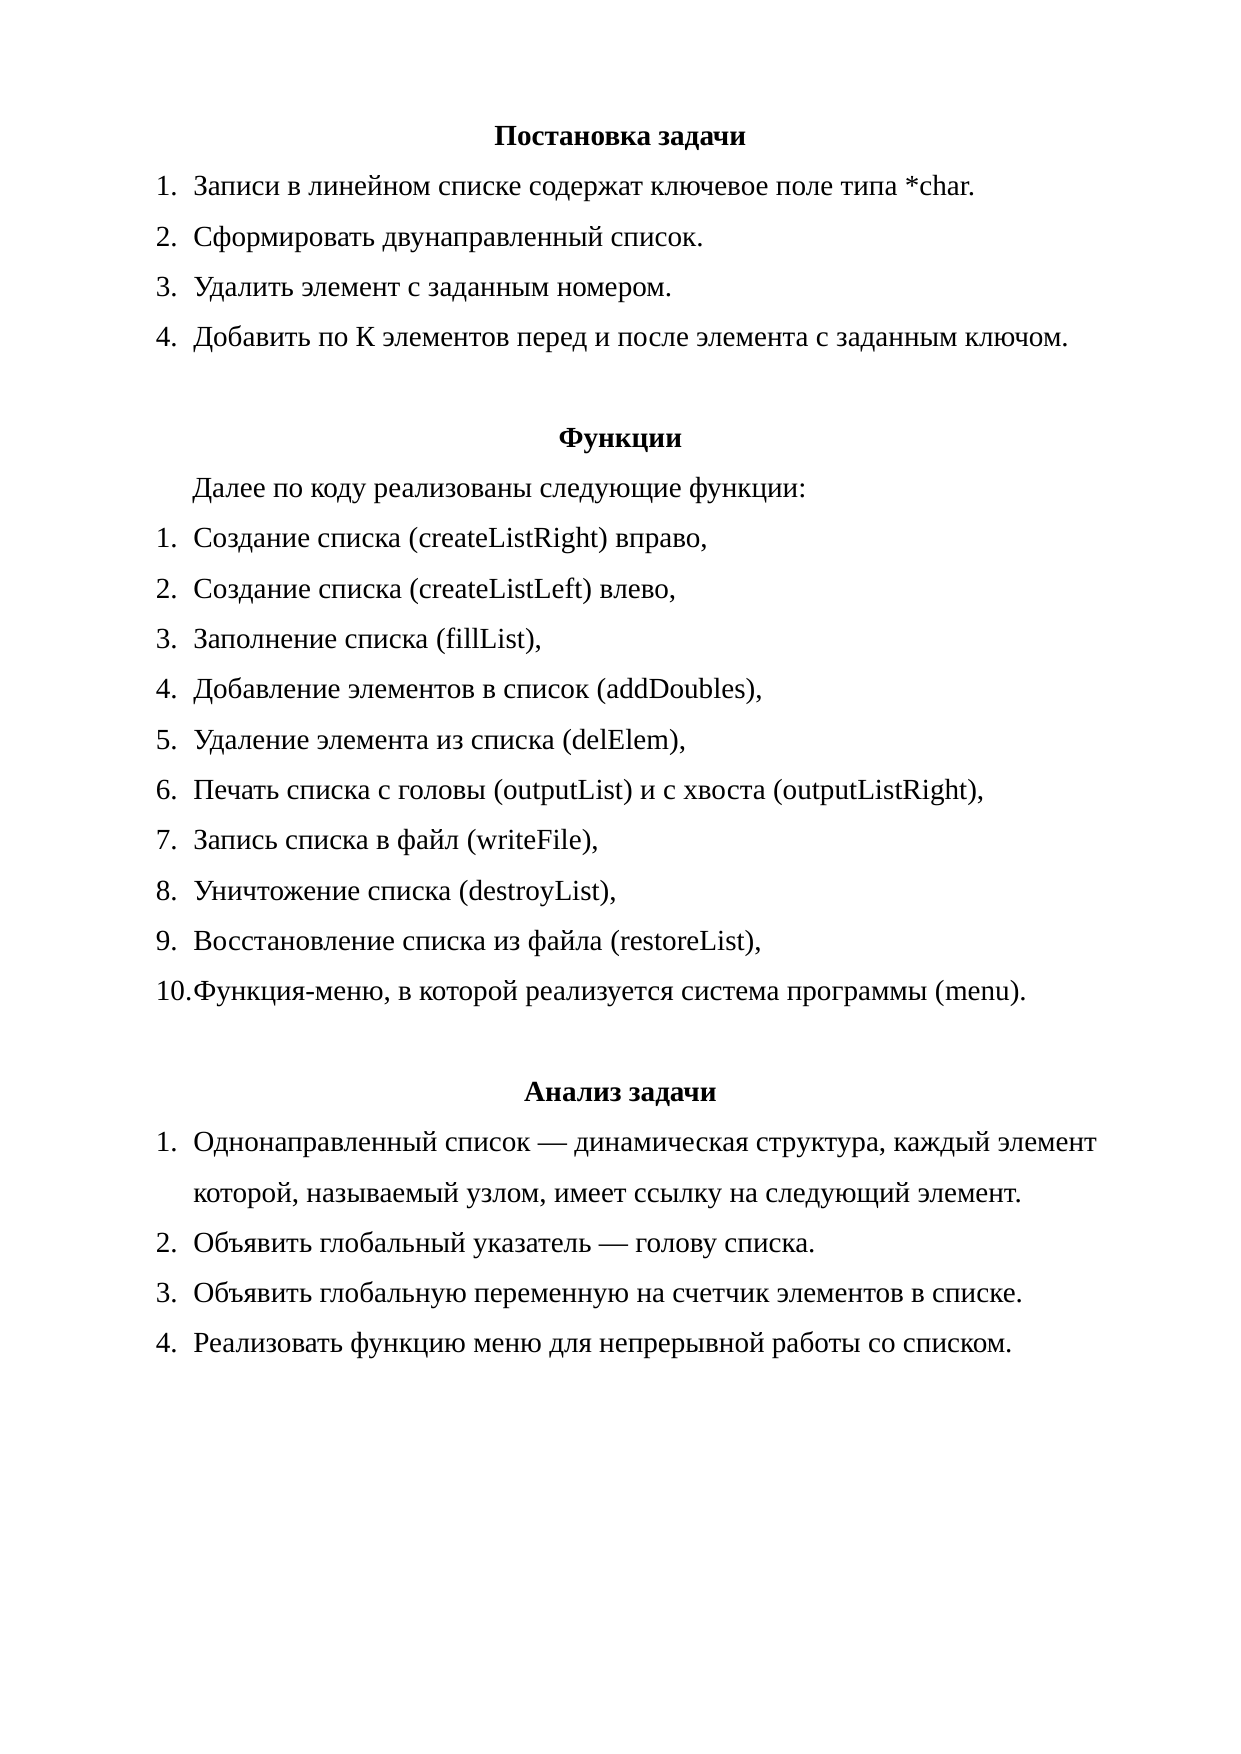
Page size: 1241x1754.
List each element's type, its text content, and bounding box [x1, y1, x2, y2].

list Создание списка (createListRight) вправо, [156, 521, 1122, 554]
list Печать списка с головы (outputList) и с хвоста (outputListRight), [156, 772, 1122, 806]
list Объявить глобальную переменную на счетчик элементов в списке. [156, 1275, 1122, 1309]
list Заполнение списка (fillList), [156, 621, 1122, 655]
list Добавление элементов в список (addDoubles), [156, 672, 1122, 705]
list Уничтожение списка (destroyList), [156, 873, 1122, 906]
text Анализ задачи [118, 1074, 1122, 1108]
list Функция-меню, в которой реализуется система программы (menu). [156, 973, 1122, 1007]
list Создание списка (createListLeft) влево, [156, 571, 1122, 604]
list Однонаправленный список — динамическая структура, каждый элемент которой, называемый узлом, имеет ссылку на следующий элемент. [156, 1124, 1122, 1208]
list Объявить глобальный указатель — голову списка. [156, 1225, 1122, 1258]
list Удаление элемента из списка (delElem), [156, 722, 1122, 755]
text Далее по коду реализованы следующие функции: [118, 470, 1122, 504]
list Добавить по К элементов перед и после элемента с заданным ключом. [156, 319, 1122, 353]
list Реализовать функцию меню для непрерывной работы со списком. [156, 1326, 1122, 1359]
list Запись списка в файл (writeFile), [156, 822, 1122, 856]
list Восстановление списка из файла (restoreList), [156, 923, 1122, 957]
list Удалить элемент с заданным номером. [156, 269, 1122, 303]
list Сформировать двунаправленный список. [156, 219, 1122, 252]
text Постановка задачи [118, 118, 1122, 152]
text Функции [118, 420, 1122, 453]
list Записи в линейном списке содержат ключевое поле типа *char. [156, 168, 1122, 202]
